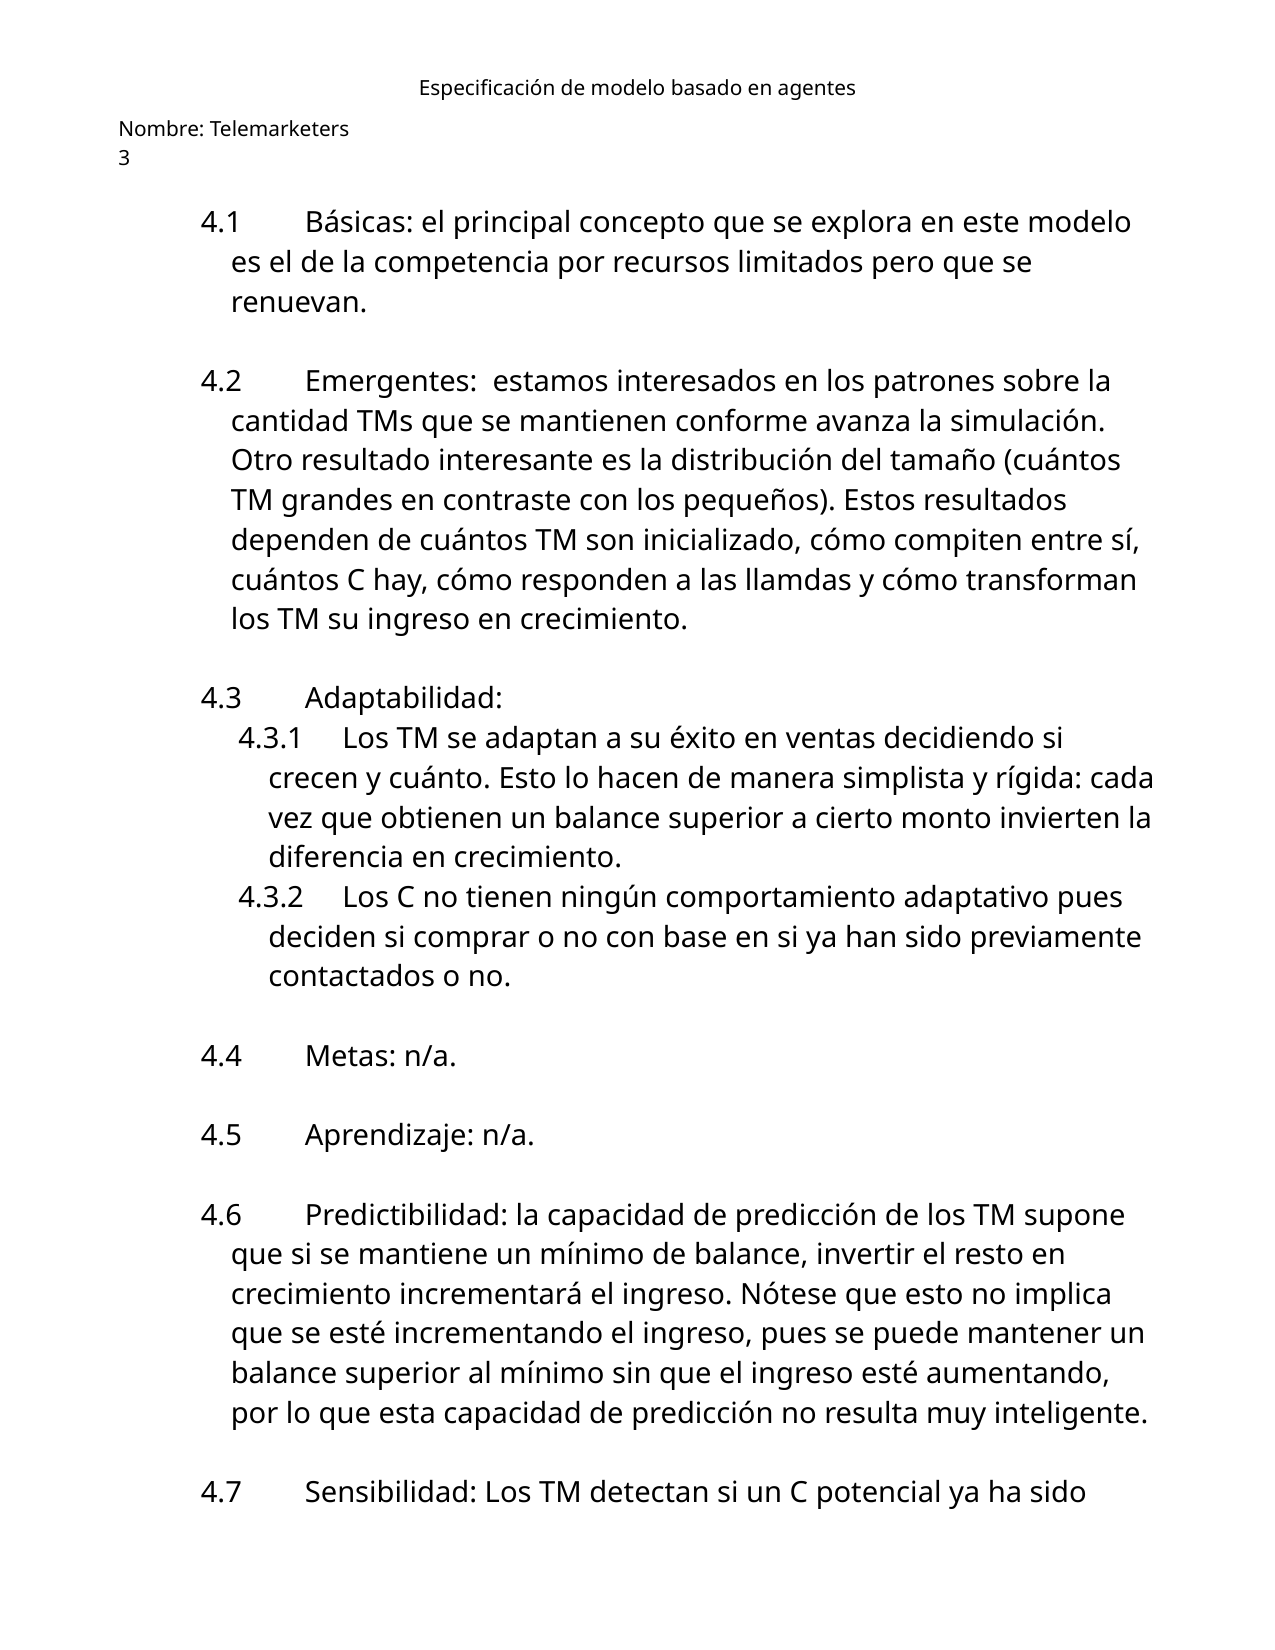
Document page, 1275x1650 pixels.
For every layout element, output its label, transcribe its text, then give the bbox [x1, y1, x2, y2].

list Los TM se adaptan a su éxito en ventas decidiendo si crecen y cuánto. Esto lo hacen de manera simplista y rígida: cada vez que obtienen un balance superior a cierto monto invierten la diferencia en crecimiento. [231, 717, 1157, 876]
list Metas: n/a. [193, 1035, 1157, 1075]
list Básicas: el principal concepto que se explora en este modelo es el de la competencia por recursos limitados pero que se renuevan. [193, 202, 1157, 321]
list Los C no tienen ningún comportamiento adaptativo pues deciden si comprar o no con base en si ya han sido previamente contactados o no. [231, 876, 1157, 995]
list Sensibilidad: Los TM detectan si un C potencial ya ha sido [193, 1472, 1157, 1511]
list Adaptabilidad: [193, 678, 1157, 717]
list Emergentes: estamos interesados en los patrones sobre la cantidad TMs que se mantienen conforme avanza la simulación. Otro resultado interesante es la distribución del tamaño (cuántos TM grandes en contraste con los pequeños). Estos resultados dependen de cuántos TM son inicializado, cómo compiten entre sí, cuántos C hay, cómo responden a las llamdas y cómo transforman los TM su ingreso en crecimiento. [193, 360, 1157, 638]
list Aprendizaje: n/a. [193, 1114, 1157, 1154]
list Predictibilidad: la capacidad de predicción de los TM supone que si se mantiene un mínimo de balance, invertir el resto en crecimiento incrementará el ingreso. Nótese que esto no implica que se esté incrementando el ingreso, pues se puede mantener un balance superior al mínimo sin que el ingreso esté aumentando, por lo que esta capacidad de predicción no resulta muy inteligente. [193, 1194, 1157, 1432]
